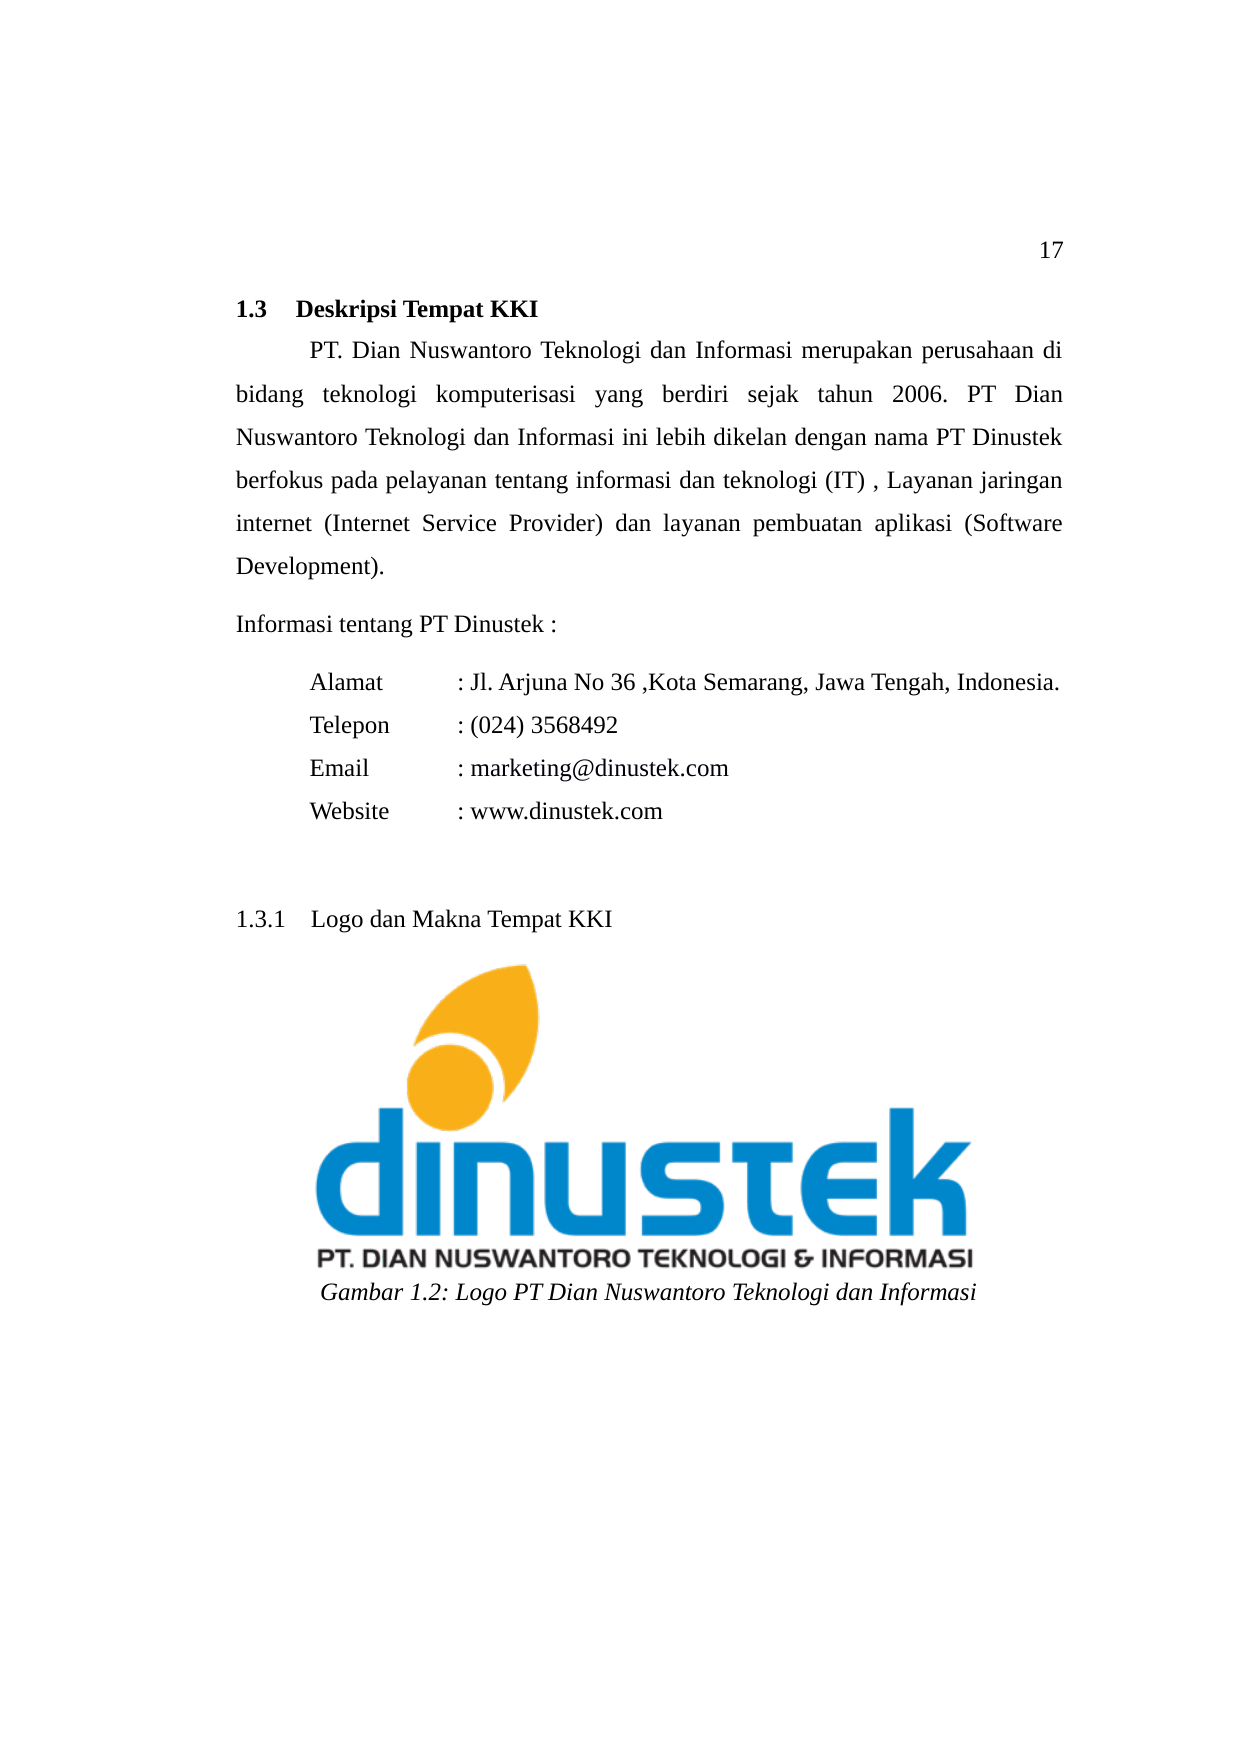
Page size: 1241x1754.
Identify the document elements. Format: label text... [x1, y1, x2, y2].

subtitle Logo dan Makna Tempat KKI [236, 904, 1063, 932]
text PT. Dian Nuswantoro Teknologi dan Informasi merupakan perusahaan di bidang teknologi komputerisasi yang berdiri sejak tahun 2006. PT Dian Nuswantoro Teknologi dan Informasi ini lebih dikelan dengan nama PT Dinustek berfokus pada pelayanan tentang informasi dan teknologi (IT) , Layanan jaringan internet (Internet Service Provider) dan layanan pembuatan aplikasi (Software Development). [236, 336, 1063, 580]
text Informasi tentang PT Dinustek : [236, 609, 1063, 638]
subtitle Deskripsi Tempat KKI [236, 294, 1063, 323]
text Telepon : (024) 3568492 [309, 710, 1063, 738]
text Email : marketing@dinustek.com [309, 753, 1063, 782]
picture [307, 957, 992, 1277]
text Gambar 1.2: Logo PT Dian Nuswantoro Teknologi dan Informasi [307, 1277, 991, 1305]
text Alamat : Jl. Arjuna No 36 ,Kota Semarang, Jawa Tengah, Indonesia. [309, 667, 1063, 695]
text Website : www.dinustek.com [309, 796, 1063, 825]
